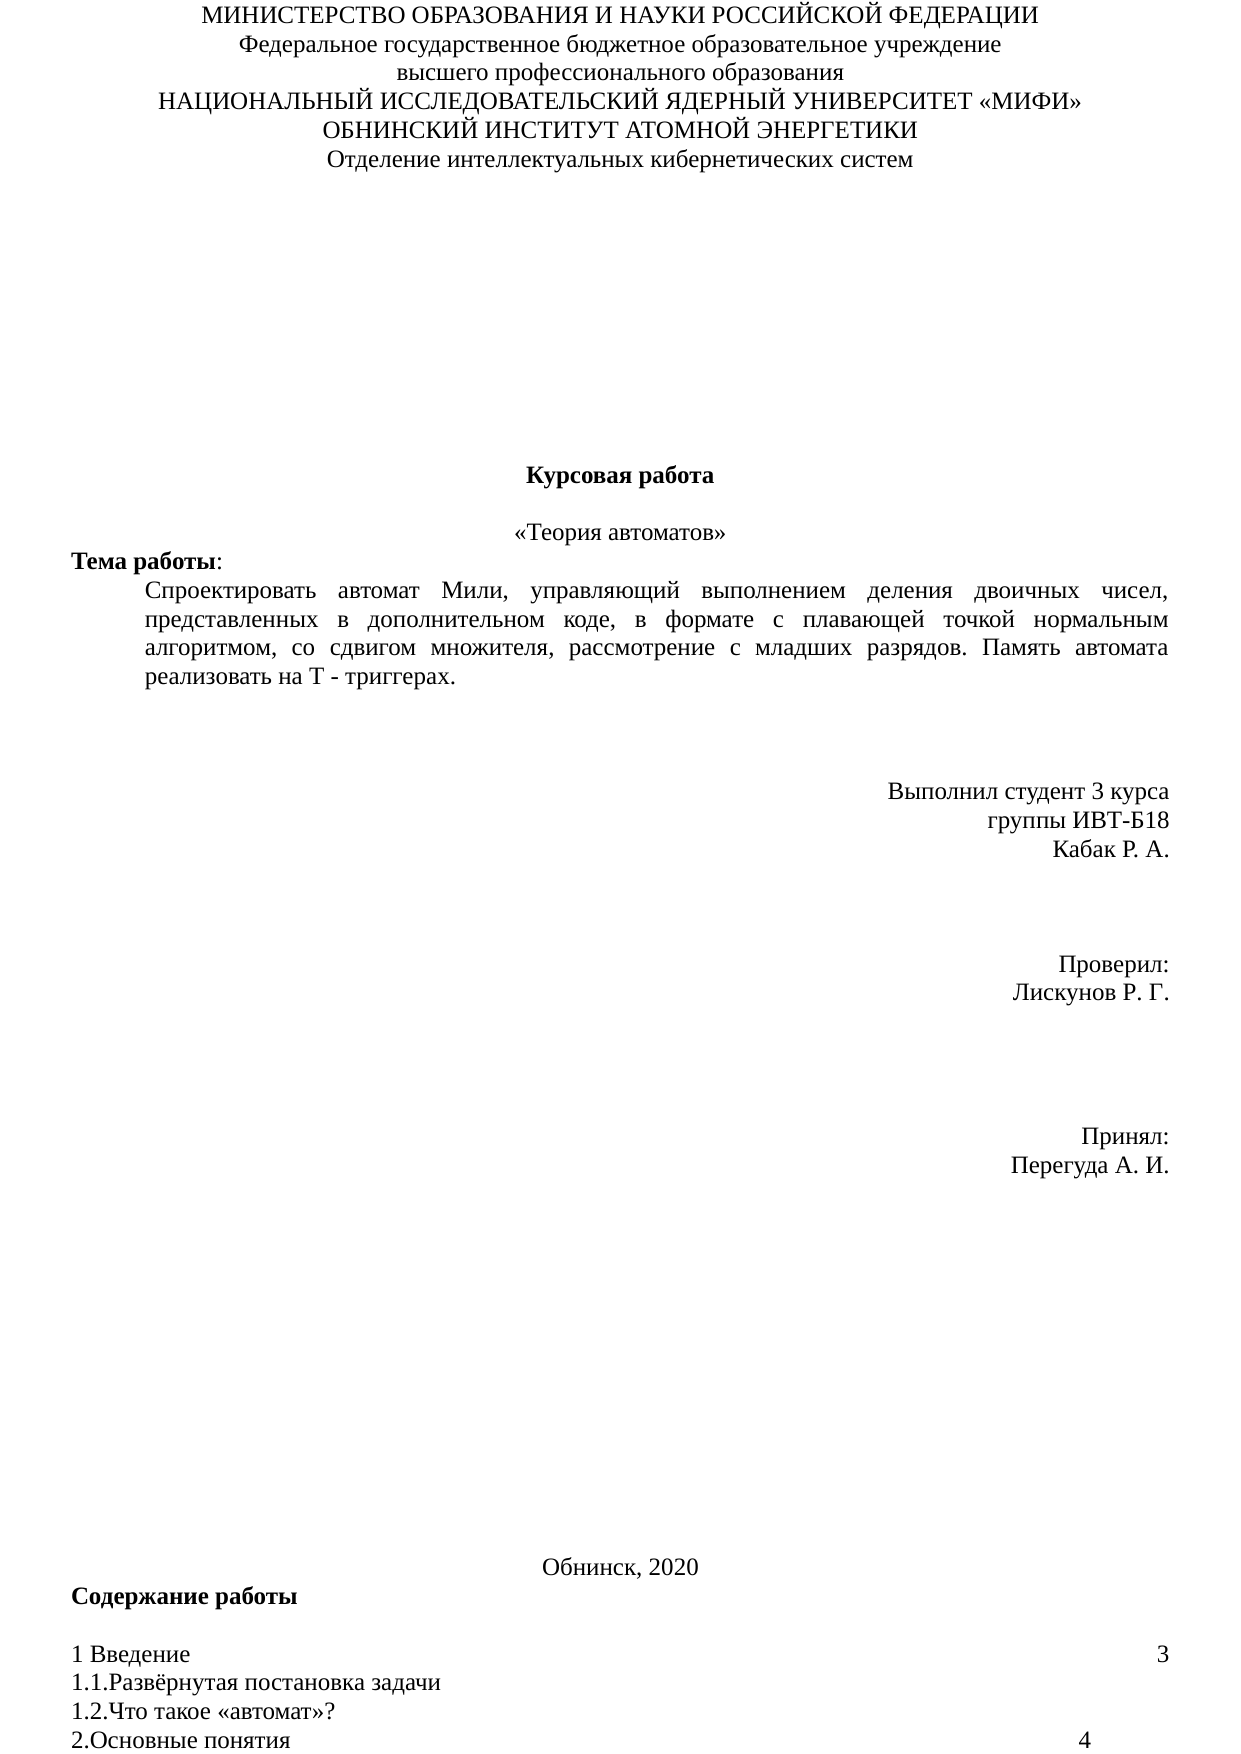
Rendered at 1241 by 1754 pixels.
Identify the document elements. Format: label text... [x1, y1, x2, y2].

text Федеральное государственное бюджетное образовательное учреждение [71, 29, 1169, 57]
text высшего профессионального образования [71, 57, 1169, 86]
text 1 Введение 3 [71, 1639, 1169, 1667]
text «Теория автоматов» [71, 517, 1169, 546]
text МИНИСТЕРСТВО ОБРАЗОВАНИЯ И НАУКИ РОССИЙСКОЙ ФЕДЕРАЦИИ [71, 0, 1169, 29]
text ОБНИНСКИЙ ИНСТИТУТ АТОМНОЙ ЭНЕРГЕТИКИ [71, 115, 1169, 144]
list Развёрнутая постановка задачи [71, 1667, 1169, 1696]
text Спроектировать автомат Мили, управляющий выполнением деления двоичных чисел, представленных в дополнительном коде, в формате с плавающей точкой нормальным алгоритмом, со сдвигом множителя, рассмотрение с младших разрядов. Память автомата реализовать на Т - триггерах. [144, 575, 1169, 690]
text Обнинск, 2020 [71, 1552, 1169, 1581]
text НАЦИОНАЛЬНЫЙ ИССЛЕДОВАТЕЛЬСКИЙ ЯДЕРНЫЙ УНИВЕРСИТЕТ «МИФИ» [71, 86, 1169, 115]
text Отделение интеллектуальных кибернетических систем [71, 144, 1169, 172]
text Перегуда А. И. [71, 1150, 1169, 1179]
text Проверил: [71, 949, 1169, 977]
text Курсовая работа [71, 460, 1169, 489]
text Лискунов Р. Г. [71, 977, 1169, 1006]
text Содержание работы [71, 1581, 1169, 1610]
list Основные понятия 4 [71, 1725, 1169, 1754]
text Тема работы: [71, 546, 1169, 575]
text группы ИВТ-Б18 [71, 805, 1169, 834]
text Кабак Р. А. [71, 834, 1169, 862]
text Принял: [71, 1121, 1169, 1150]
text Выполнил студент 3 курса [71, 776, 1169, 805]
list Что такое «автомат»? [71, 1696, 1169, 1725]
